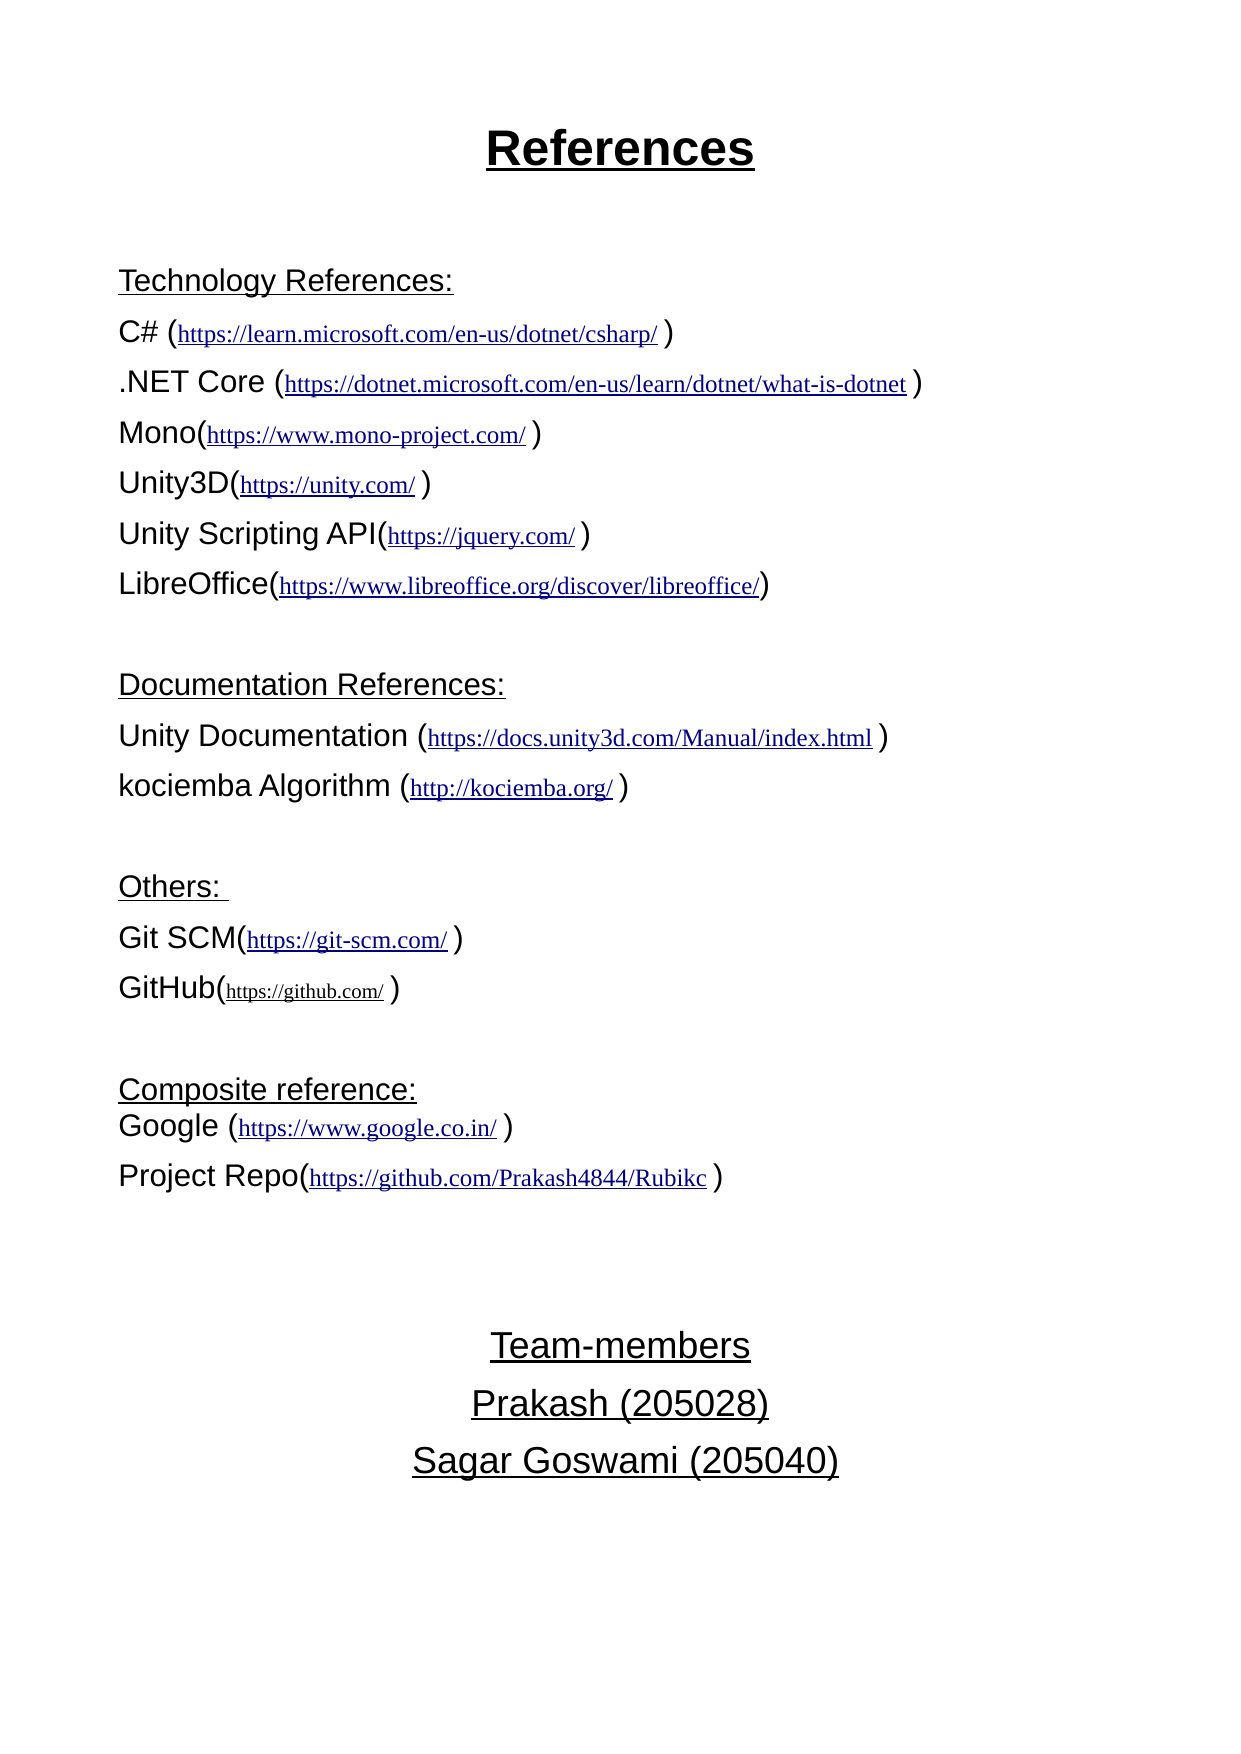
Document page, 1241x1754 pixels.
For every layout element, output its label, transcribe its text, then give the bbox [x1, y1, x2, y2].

text C# (https://learn.microsoft.com/en-us/dotnet/csharp/ ) [118, 313, 1122, 349]
text Unity3D(https://unity.com/ ) [118, 464, 1122, 500]
text Unity Documentation (https://docs.unity3d.com/Manual/index.html ) [118, 717, 1122, 753]
text References [118, 118, 1122, 176]
text Sagar Goswami (205040) [118, 1438, 1122, 1482]
text Others: [118, 868, 1122, 904]
text .NET Core (https://dotnet.microsoft.com/en-us/learn/dotnet/what-is-dotnet ) [118, 363, 1122, 399]
text GitHub(https://github.com/ ) [118, 969, 1122, 1006]
text Documentation References: [118, 666, 1122, 702]
text Git SCM(https://git-scm.com/ ) [118, 919, 1122, 955]
text kociemba Algorithm (http://kociemba.org/ ) [118, 767, 1122, 803]
text Technology References: [118, 262, 1122, 298]
text Unity Scripting API(https://jquery.com/ ) [118, 515, 1122, 551]
text Composite reference: Google (https://www.google.co.in/ ) [118, 1071, 1122, 1142]
text LibreOffice(https://www.libreoffice.org/discover/libreoffice/) [118, 565, 1122, 601]
text Mono(https://www.mono-project.com/ ) [118, 414, 1122, 450]
text Prakash (205028) [118, 1381, 1122, 1424]
text Project Repo(https://github.com/Prakash4844/Rubikc ) [118, 1157, 1122, 1193]
text Team-members [118, 1323, 1122, 1366]
